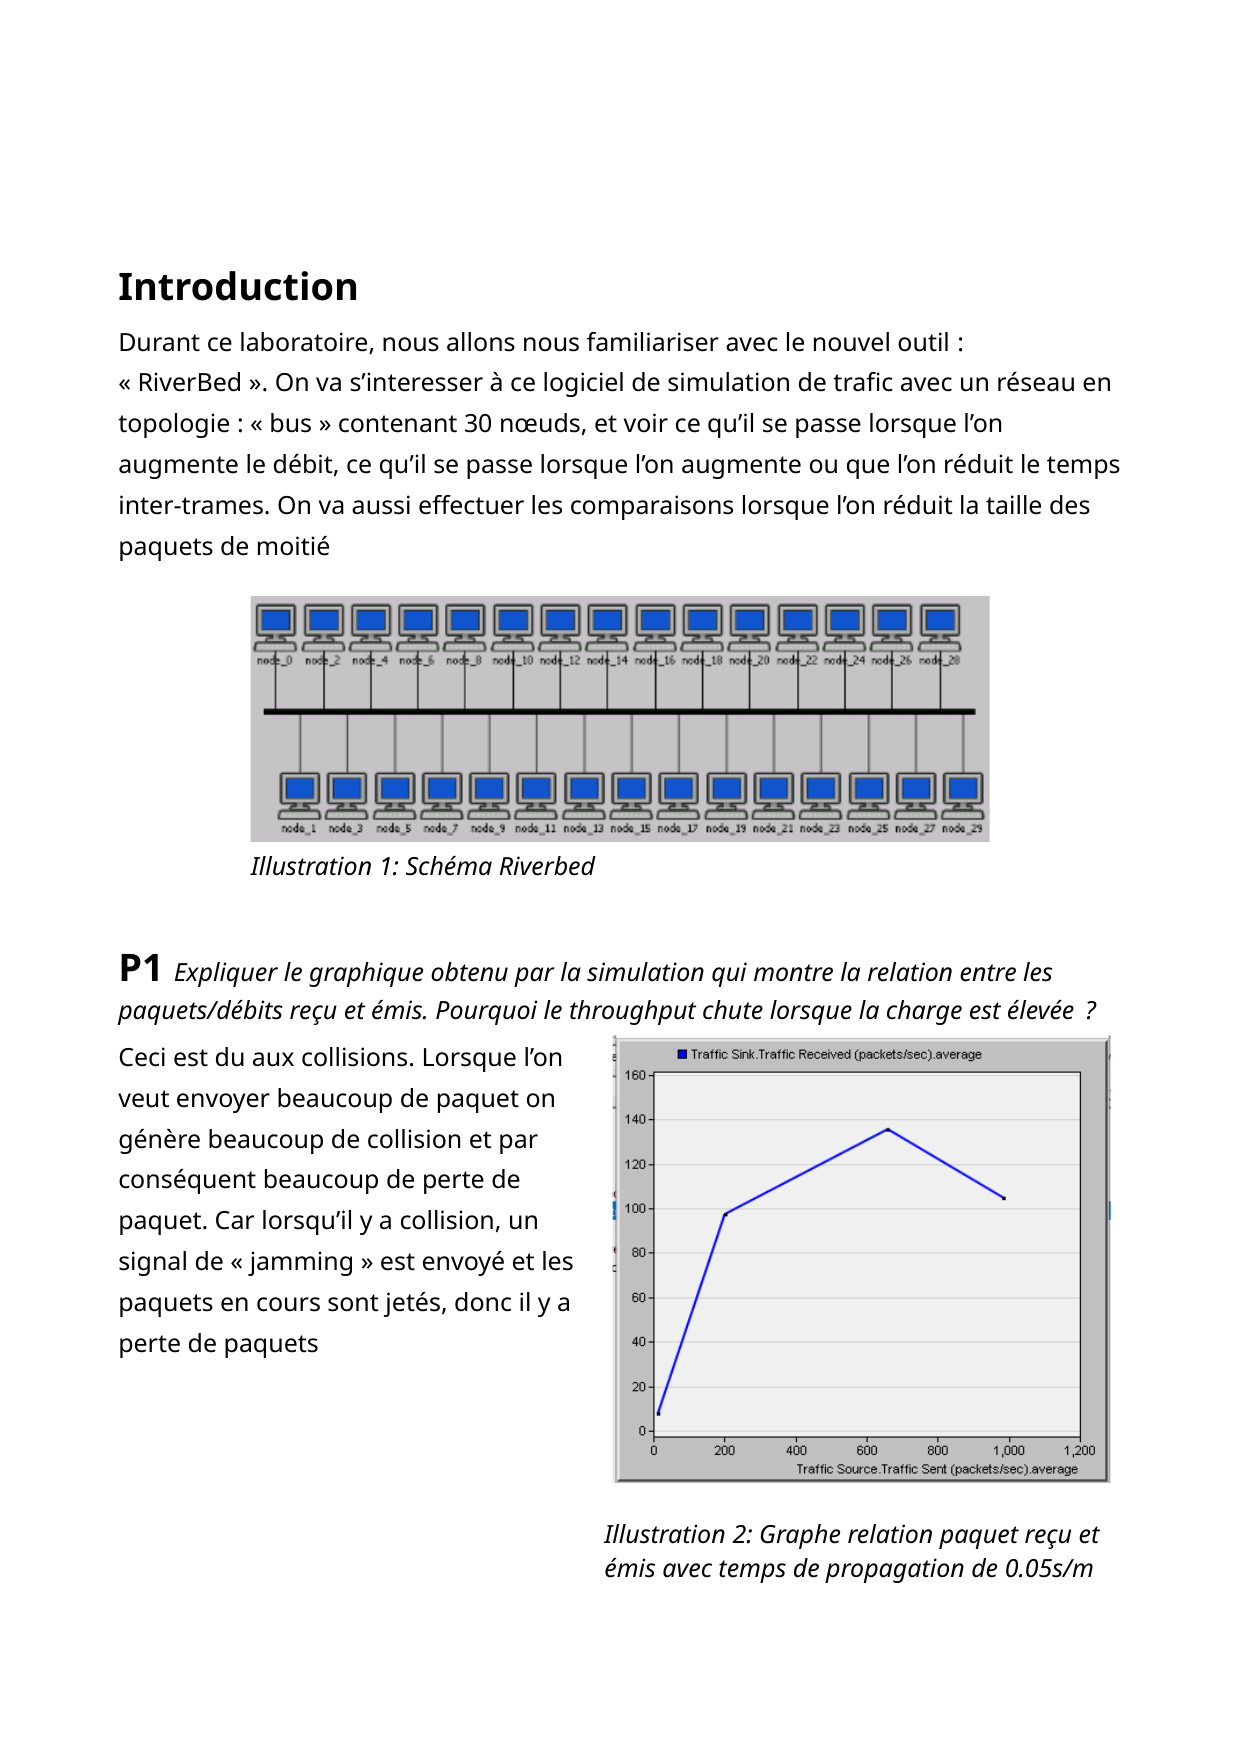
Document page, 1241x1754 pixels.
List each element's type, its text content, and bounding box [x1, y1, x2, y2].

picture [612, 1035, 1111, 1483]
picture [250, 596, 990, 842]
text Durant ce laboratoire, nous allons nous familiariser avec le nouvel outil : « RiverBed ». On va s’interesser à ce logiciel de simulation de trafic avec un réseau en topologie : « bus » contenant 30 nœuds, et voir ce qu’il se passe lorsque l’on augmente le débit, ce qu’il se passe lorsque l’on augmente ou que l’on réduit le temps inter-trames. On va aussi effectuer les comparaisons lorsque l’on réduit la taille des paquets de moitié [118, 324, 1122, 562]
subtitle Introduction [118, 260, 1122, 312]
text Ceci est du aux collisions. Lorsque l’on veut envoyer beaucoup de paquet on génère beaucoup de collision et par conséquent beaucoup de perte de paquet. Car lorsqu’il y a collision, un signal de « jamming » est envoyé et les paquets en cours sont jetés, donc il y a perte de paquets [118, 1039, 612, 1359]
text Illustration 1: Schéma Riverbed [251, 842, 990, 883]
subtitle P1 Expliquer le graphique obtenu par la simulation qui montre la relation entre les paquets/débits reçu et émis. Pourquoi le throughput chute lorsque la charge est élevée ? [118, 941, 1122, 1027]
text Illustration 2: Graphe relation paquet reçu et émis avec temps de propagation de 0.05s/m [604, 1060, 1123, 1585]
